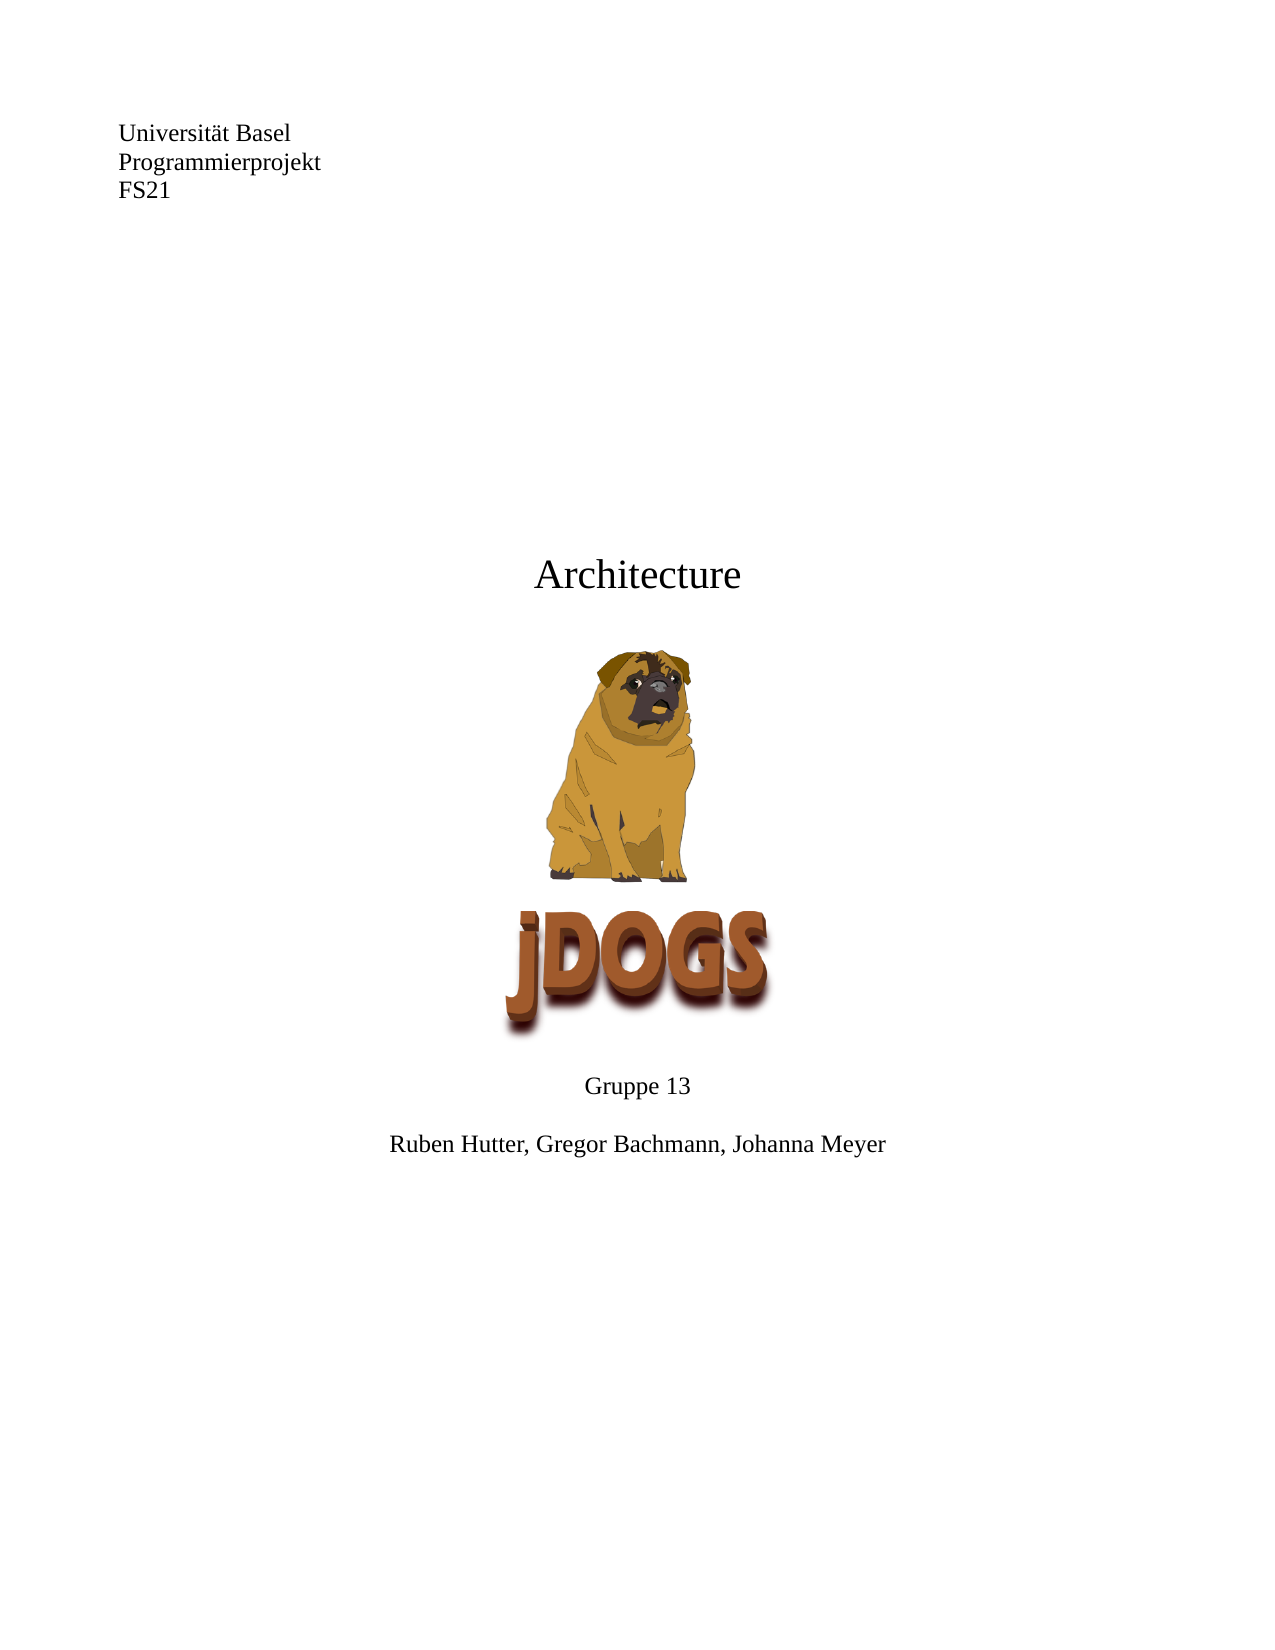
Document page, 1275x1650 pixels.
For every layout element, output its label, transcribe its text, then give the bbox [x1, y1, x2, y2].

text Gruppe 13 [118, 1071, 1157, 1100]
text Programmierprojekt [118, 147, 1157, 176]
text Ruben Hutter, Gregor Bachmann, Johanna Meyer [118, 1129, 1157, 1157]
text Universität Basel [118, 118, 1157, 147]
text Architecture [118, 549, 1157, 597]
picture [499, 626, 776, 1043]
text FS21 [118, 176, 1157, 204]
